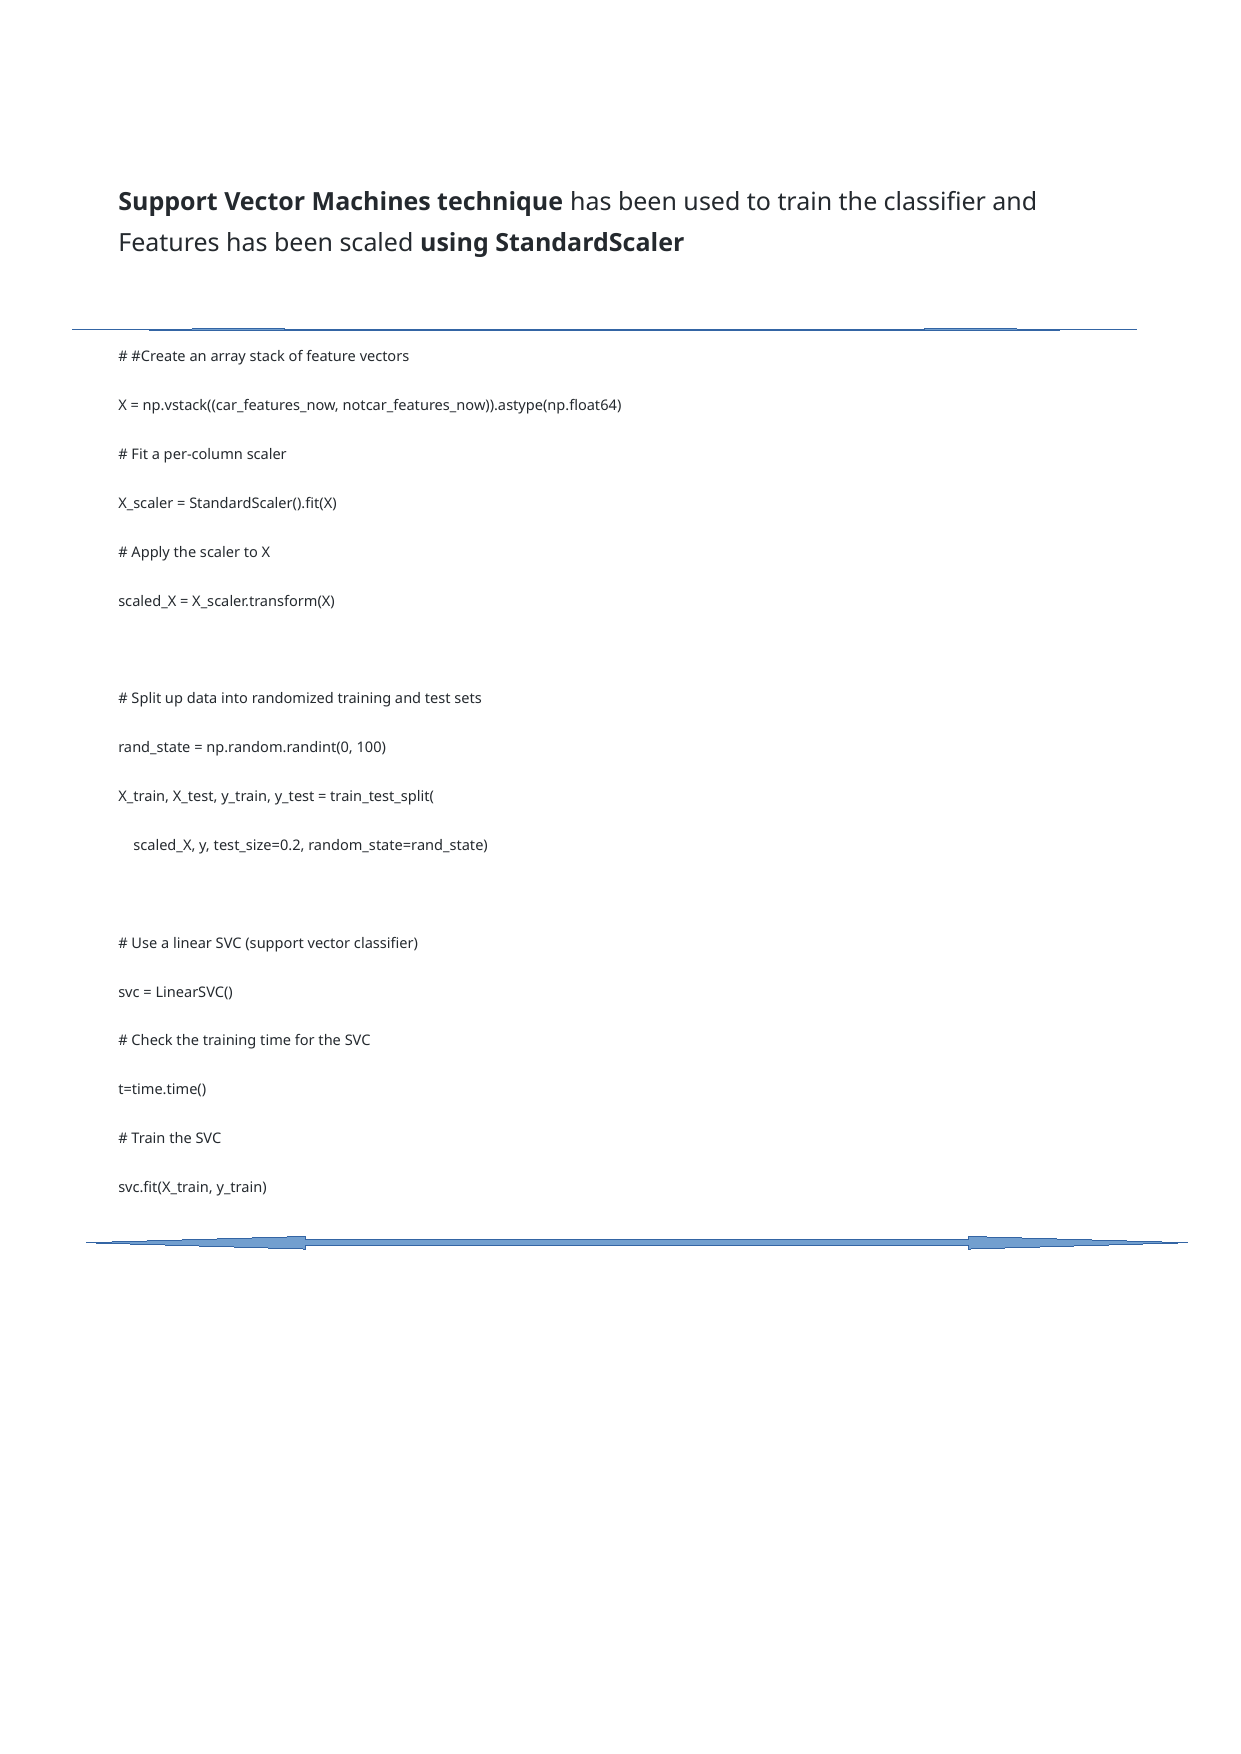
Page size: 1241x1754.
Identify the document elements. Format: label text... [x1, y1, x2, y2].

text svc.fit(X_train, y_train) [118, 1177, 1122, 1197]
text # Use a linear SVC (support vector classifier) [118, 932, 1122, 952]
text scaled_X, y, test_size=0.2, random_state=rand_state) [118, 835, 1122, 855]
text X = np.vstack((car_features_now, notcar_features_now)).astype(np.float64) [118, 395, 1122, 415]
text X_scaler = StandardScaler().fit(X) [118, 493, 1122, 513]
text svc = LinearSVC() [118, 981, 1122, 1001]
text X_train, X_test, y_train, y_test = train_test_split( [118, 786, 1122, 806]
text # Check the training time for the SVC [118, 1030, 1122, 1050]
text # #Create an array stack of feature vectors [118, 346, 1122, 366]
text # Fit a per-column scaler [118, 444, 1122, 464]
text Support Vector Machines technique has been used to train the classifier and Features has been scaled using StandardScaler [118, 184, 1122, 259]
text rand_state = np.random.randint(0, 100) [118, 737, 1122, 757]
text scaled_X = X_scaler.transform(X) [118, 591, 1122, 610]
text t=time.time() [118, 1079, 1122, 1099]
text # Split up data into randomized training and test sets [118, 688, 1122, 708]
text # Train the SVC [118, 1128, 1122, 1148]
text # Apply the scaler to X [118, 542, 1122, 562]
